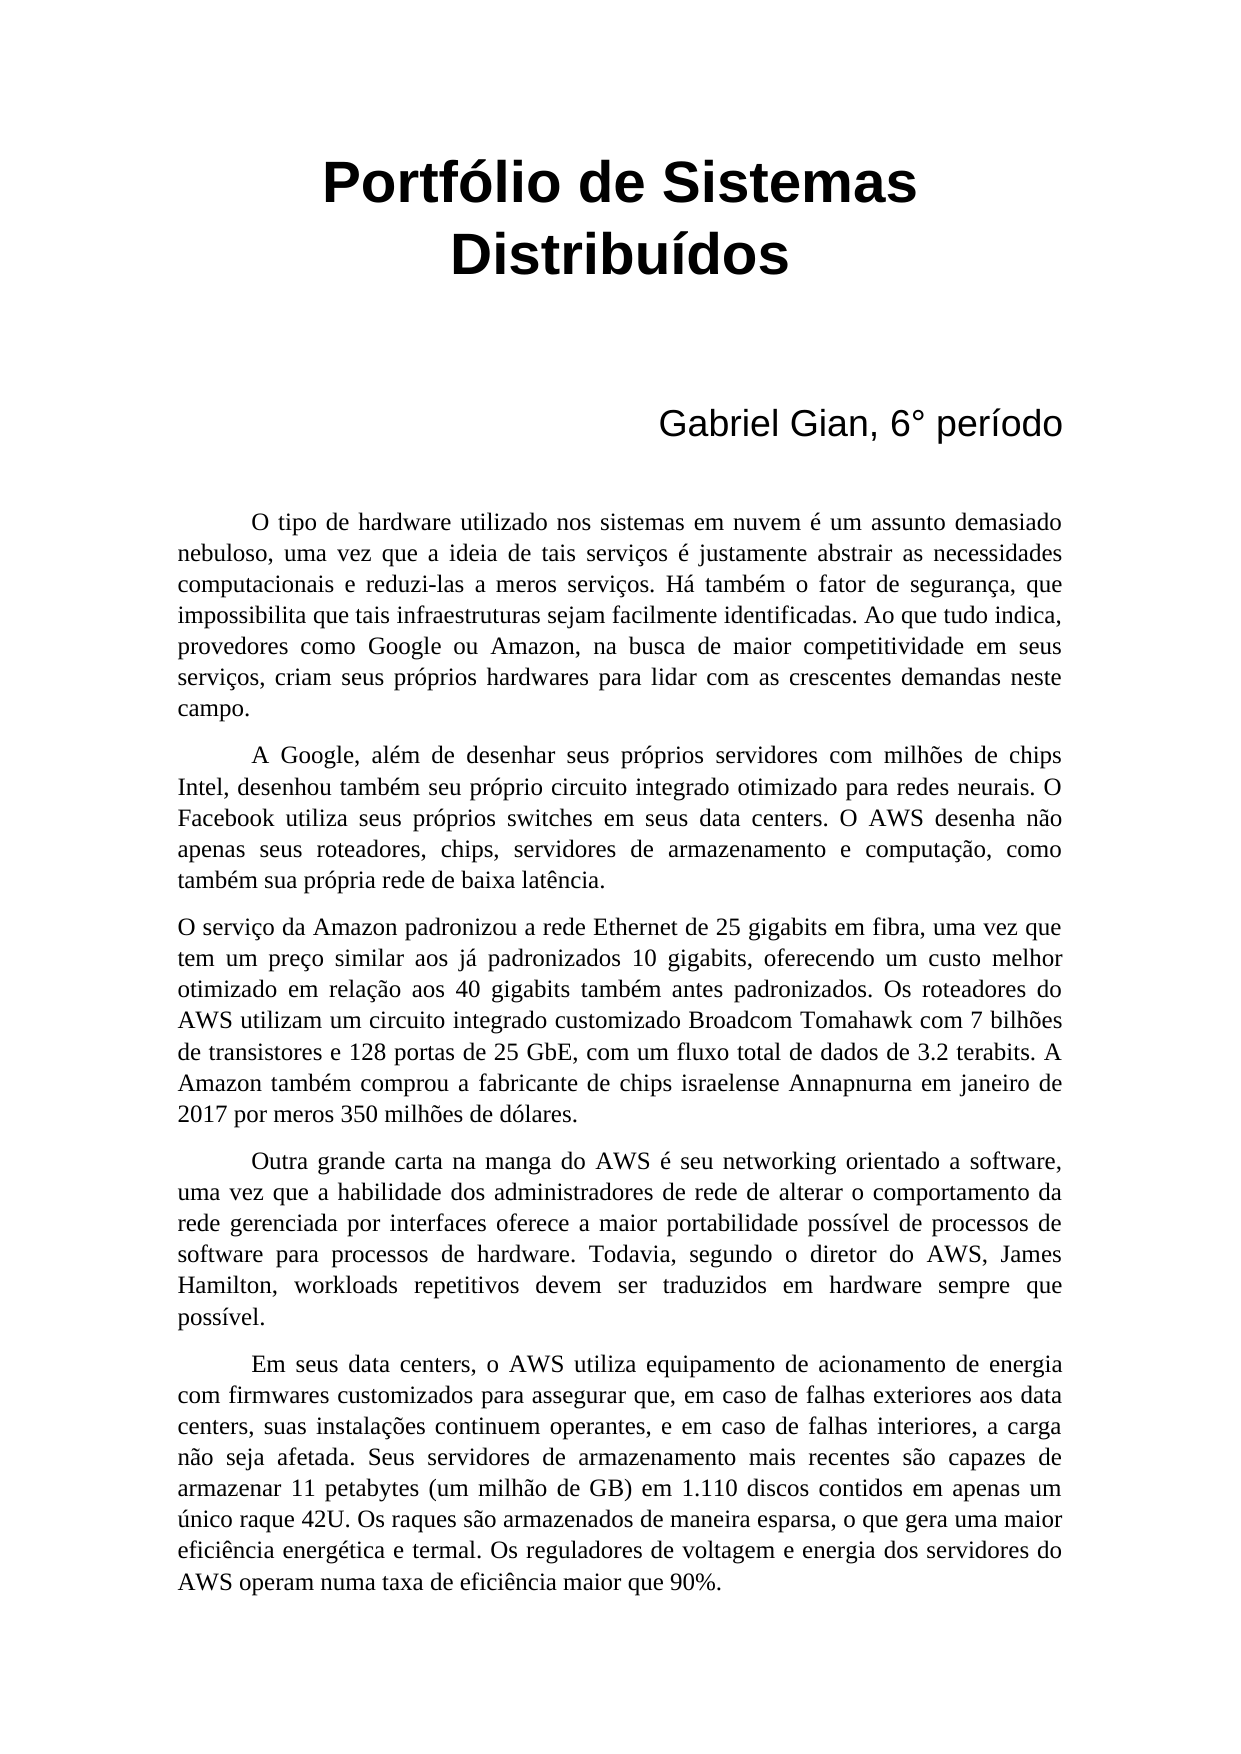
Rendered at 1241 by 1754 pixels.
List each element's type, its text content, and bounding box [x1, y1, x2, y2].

text O tipo de hardware utilizado nos sistemas em nuvem é um assunto demasiado nebuloso, uma vez que a ideia de tais serviços é justamente abstrair as necessidades computacionais e reduzi-las a meros serviços. Há também o fator de segurança, que impossibilita que tais infraestruturas sejam facilmente identificadas. Ao que tudo indica, provedores como Google ou Amazon, na busca de maior competitividade em seus serviços, criam seus próprios hardwares para lidar com as crescentes demandas neste campo. [177, 507, 1063, 722]
text Em seus data centers, o AWS utiliza equipamento de acionamento de energia com firmwares customizados para assegurar que, em caso de falhas exteriores aos data centers, suas instalações continuem operantes, e em caso de falhas interiores, a carga não seja afetada. Seus servidores de armazenamento mais recentes são capazes de armazenar 11 petabytes (um milhão de GB) em 1.110 discos contidos em apenas um único raque 42U. Os raques são armazenados de maneira esparsa, o que gera uma maior eficiência energética e termal. Os reguladores de voltagem e energia dos servidores do AWS operam numa taxa de eficiência maior que 90%. [177, 1349, 1063, 1595]
subtitle Gabriel Gian, 6° período [177, 401, 1063, 444]
text O serviço da Amazon padronizou a rede Ethernet de 25 gigabits em fibra, uma vez que tem um preço similar aos já padronizados 10 gigabits, oferecendo um custo melhor otimizado em relação aos 40 gigabits também antes padronizados. Os roteadores do AWS utilizam um circuito integrado customizado Broadcom Tomahawk com 7 bilhões de transistores e 128 portas de 25 GbE, com um fluxo total de dados de 3.2 terabits. A Amazon também comprou a fabricante de chips israelense Annapnurna em janeiro de 2017 por meros 350 milhões de dólares. [177, 912, 1063, 1127]
text Outra grande carta na manga do AWS é seu networking orientado a software, uma vez que a habilidade dos administradores de rede de alterar o comportamento da rede gerenciada por interfaces oferece a maior portabilidade possível de processos de software para processos de hardware. Todavia, segundo o diretor do AWS, James Hamilton, workloads repetitivos devem ser traduzidos em hardware sempre que possível. [177, 1146, 1063, 1330]
text A Google, além de desenhar seus próprios servidores com milhões de chips Intel, desenhou também seu próprio circuito integrado otimizado para redes neurais. O Facebook utiliza seus próprios switches em seus data centers. O AWS desenha não apenas seus roteadores, chips, servidores de armazenamento e computação, como também sua própria rede de baixa latência. [177, 741, 1063, 893]
text Portfólio de Sistemas Distribuídos [177, 148, 1063, 287]
